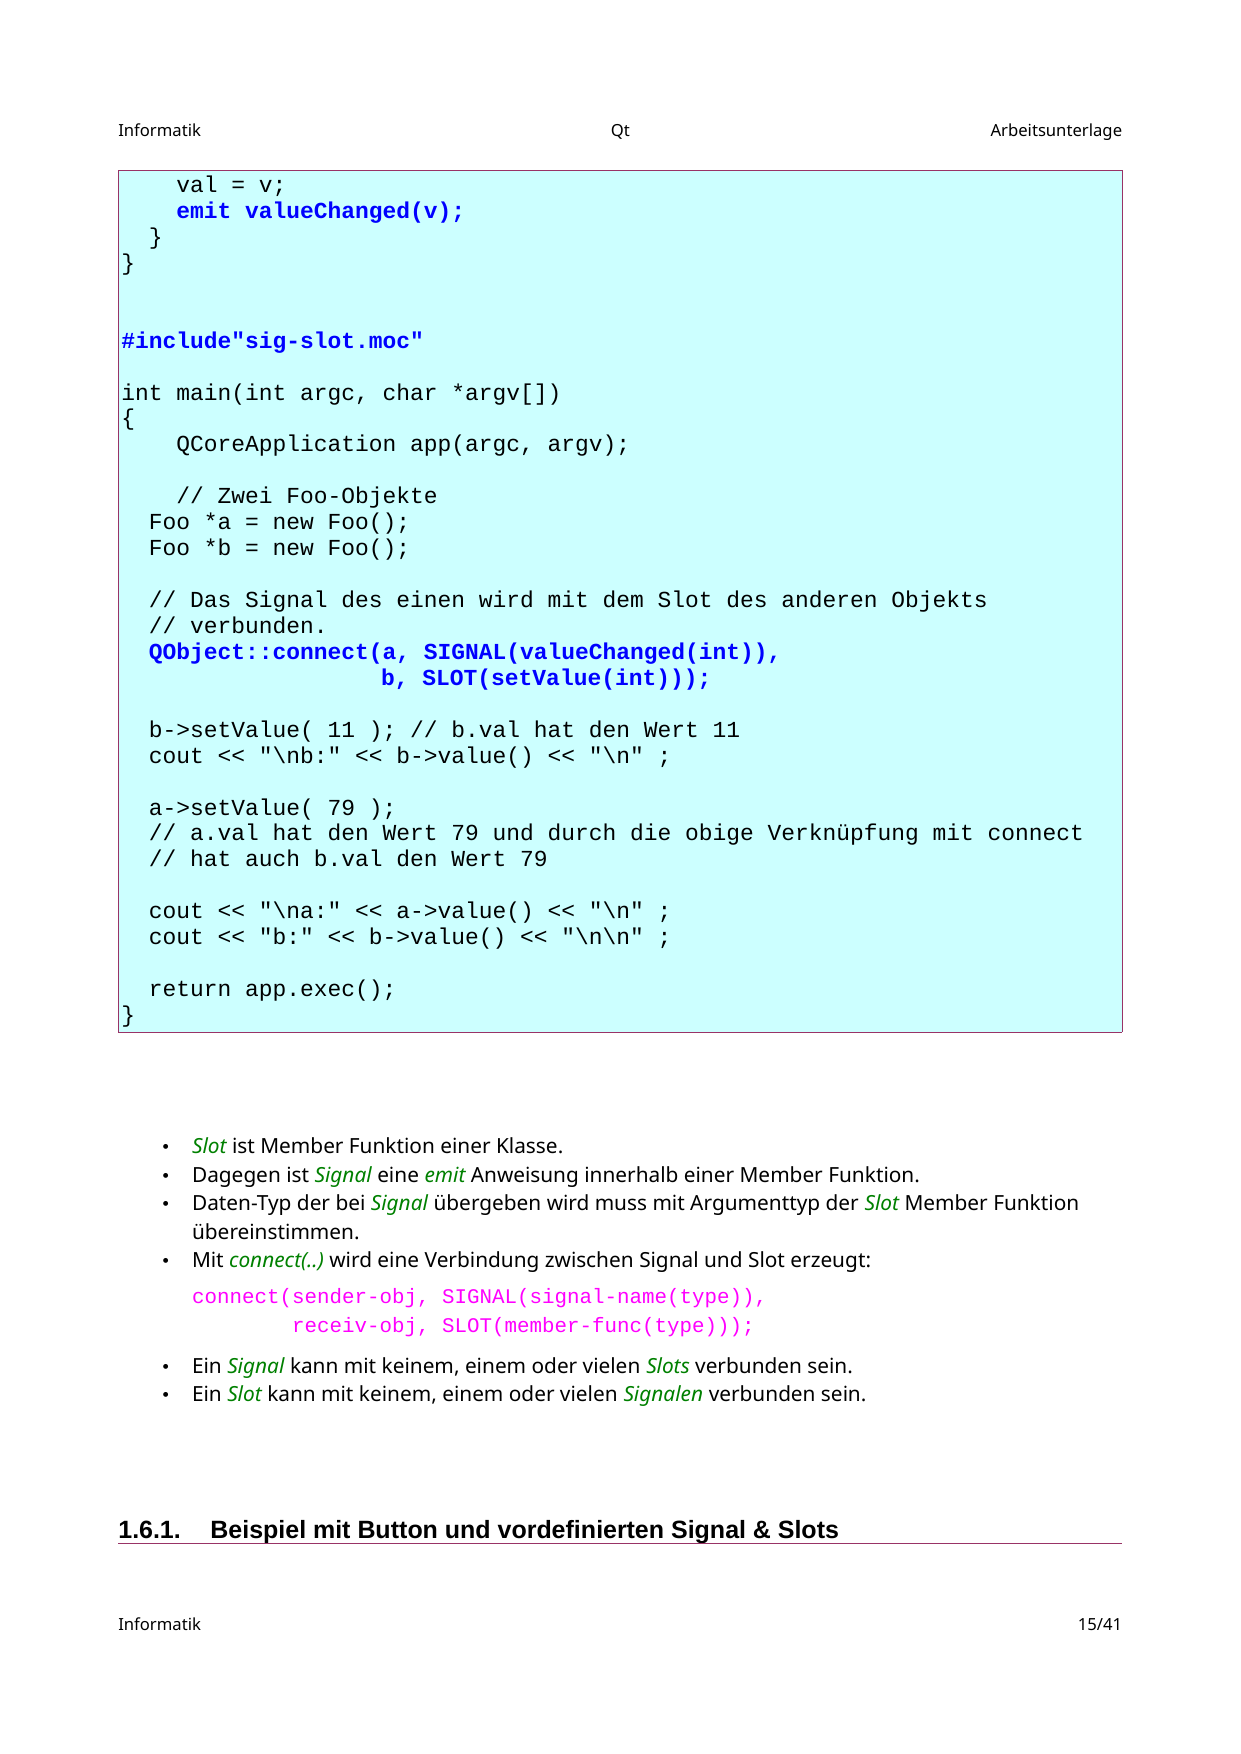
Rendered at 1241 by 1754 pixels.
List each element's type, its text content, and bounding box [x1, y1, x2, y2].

text #include"sig-slot.moc" [119, 326, 1122, 352]
text int main(int argc, char *argv[]) [119, 378, 1122, 404]
text Foo *b = new Foo(); [119, 533, 1122, 559]
text cout << "\nb:" << b->value() << "\n" ; [119, 741, 1122, 767]
list Daten-Typ der bei Signal übergeben wird muss mit Argumenttyp der Slot Member Funktion übereinstimmen. [162, 1188, 1122, 1245]
text { [119, 404, 1122, 430]
list Slot ist Member Funktion einer Klasse. [162, 1132, 1122, 1160]
list Dagegen ist Signal eine emit Anweisung innerhalb einer Member Funktion. [162, 1160, 1122, 1188]
text cout << "b:" << b->value() << "\n\n" ; [119, 922, 1122, 948]
text return app.exec(); [119, 974, 1122, 1000]
text } [119, 222, 1122, 248]
text a->setValue( 79 ); [119, 793, 1122, 819]
list Mit connect(..) wird eine Verbindung zwischen Signal und Slot erzeugt: [162, 1245, 1122, 1274]
text // a.val hat den Wert 79 und durch die obige Verknüpfung mit connect [119, 819, 1122, 845]
subtitle Beispiel mit Button und vordefinierten Signal & Slots [118, 1515, 1122, 1543]
text // hat auch b.val den Wert 79 [119, 845, 1122, 871]
text b, SLOT(setValue(int))); [119, 663, 1122, 689]
text QCoreApplication app(argc, argv); [119, 430, 1122, 456]
text cout << "\na:" << a->value() << "\n" ; [119, 897, 1122, 922]
text QObject::connect(a, SIGNAL(valueChanged(int)), [119, 637, 1122, 663]
text } [119, 1000, 1122, 1032]
text emit valueChanged(v); [119, 196, 1122, 222]
list Ein Slot kann mit keinem, einem oder vielen Signalen verbunden sein. [162, 1379, 1122, 1408]
text // Das Signal des einen wird mit dem Slot des anderen Objekts [119, 585, 1122, 611]
text // Zwei Foo-Objekte [119, 482, 1122, 507]
text // verbunden. [119, 611, 1122, 637]
list connect(sender-obj, SIGNAL(signal-name(type)), receiv-obj, SLOT(member-func(type))); [162, 1286, 1122, 1338]
list Ein Signal kann mit keinem, einem oder vielen Slots verbunden sein. [162, 1351, 1122, 1379]
text val = v; [119, 171, 1122, 196]
text b->setValue( 11 ); // b.val hat den Wert 11 [119, 715, 1122, 741]
text } [119, 248, 1122, 274]
text Foo *a = new Foo(); [119, 507, 1122, 533]
